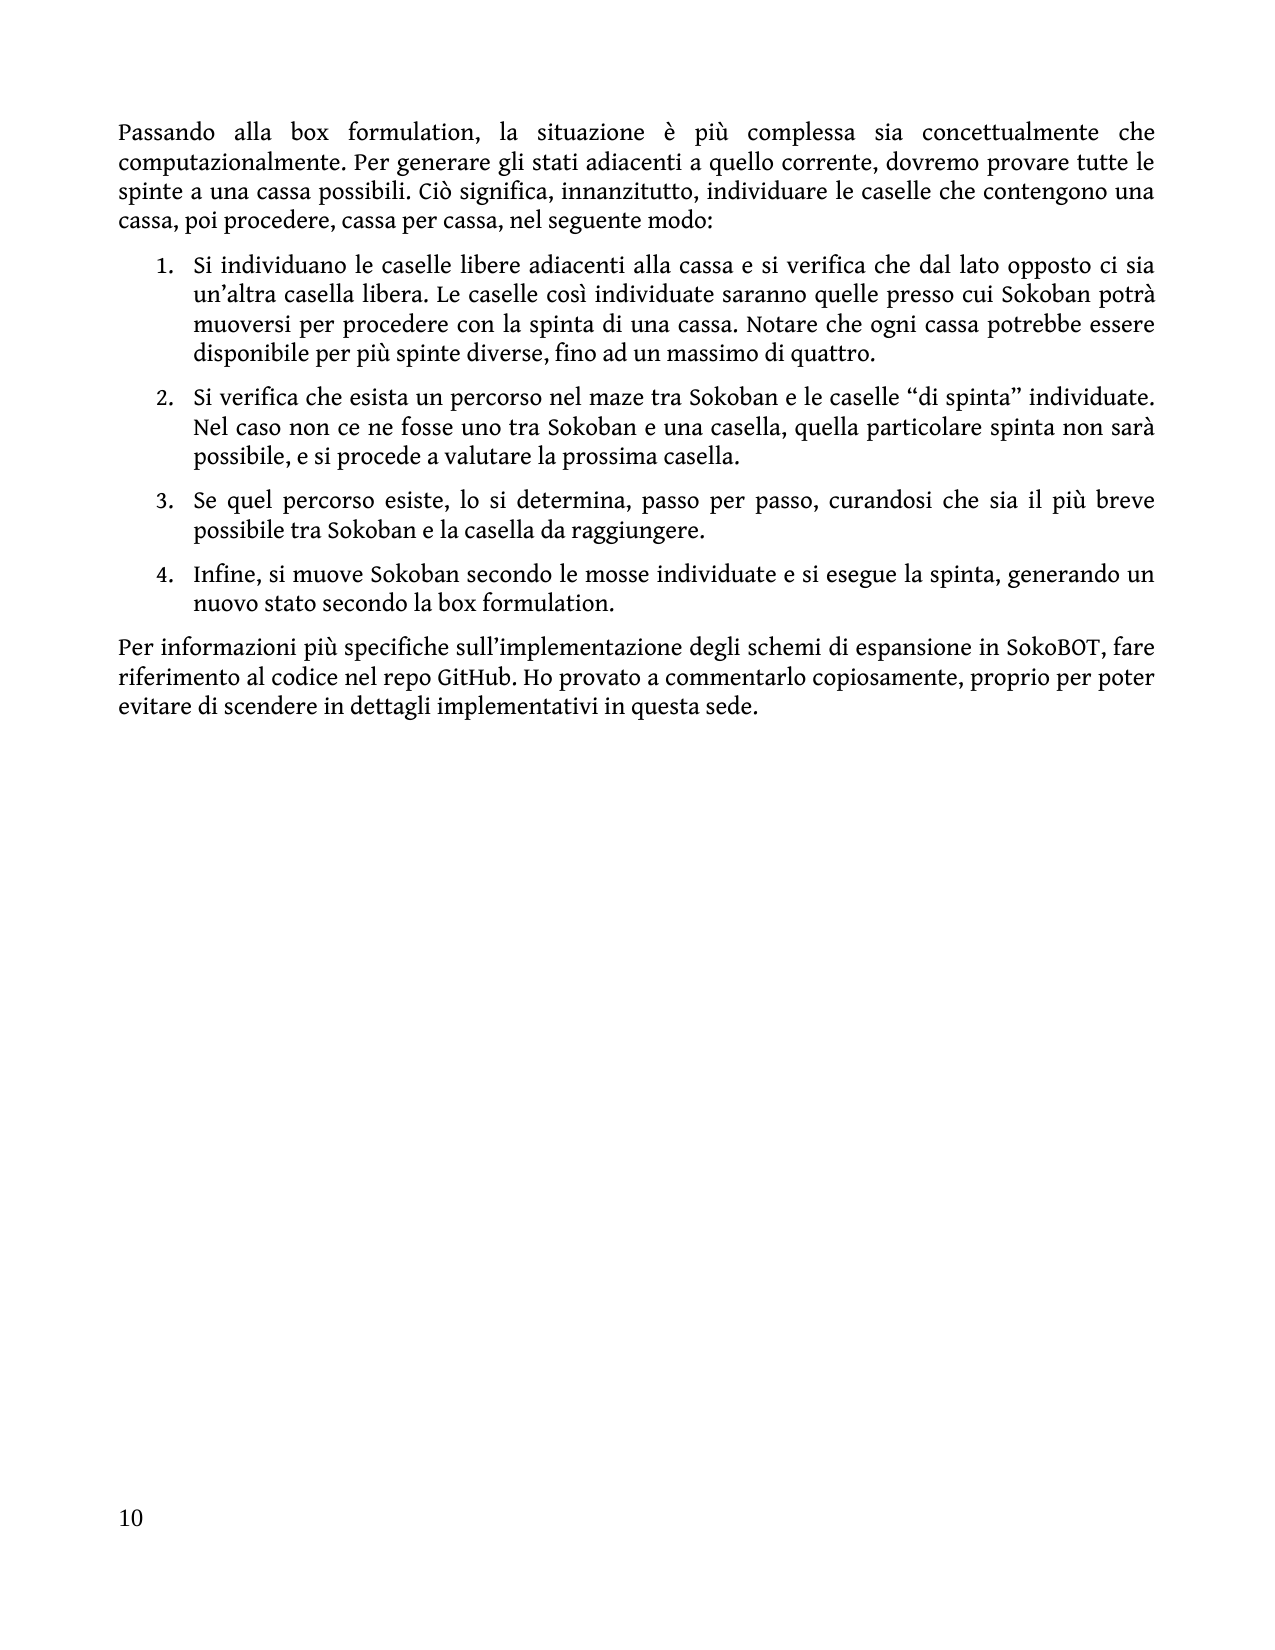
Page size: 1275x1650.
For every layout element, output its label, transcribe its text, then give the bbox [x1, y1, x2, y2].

text Per informazioni più specifiche sull’implementazione degli schemi di espansione in SokoBOT, fare riferimento al codice nel repo GitHub. Ho provato a commentarlo copiosamente, proprio per poter evitare di scendere in dettagli implementativi in questa sede. [118, 633, 1157, 722]
list Si verifica che esista un percorso nel maze tra Sokoban e le caselle “di spinta” individuate. Nel caso non ce ne fosse uno tra Sokoban e una casella, quella particolare spinta non sarà possibile, e si procede a valutare la prossima casella. [156, 383, 1157, 472]
list Si individuano le caselle libere adiacenti alla cassa e si verifica che dal lato opposto ci sia un’altra casella libera. Le caselle così individuate saranno quelle presso cui Sokoban potrà muoversi per procedere con la spinta di una cassa. Notare che ogni cassa potrebbe essere disponibile per più spinte diverse, fino ad un massimo di quattro. [156, 251, 1157, 368]
list Infine, si muove Sokoban secondo le mosse individuate e si esegue la spinta, generando un nuovo stato secondo la box formulation. [156, 560, 1157, 619]
text Passando alla box formulation, la situazione è più complessa sia concettualmente che computazionalmente. Per generare gli stati adiacenti a quello corrente, dovremo provare tutte le spinte a una cassa possibili. Ciò significa, innanzitutto, individuare le caselle che contengono una cassa, poi procedere, cassa per cassa, nel seguente modo: [118, 118, 1157, 236]
list Se quel percorso esiste, lo si determina, passo per passo, curandosi che sia il più breve possibile tra Sokoban e la casella da raggiungere. [156, 486, 1157, 545]
